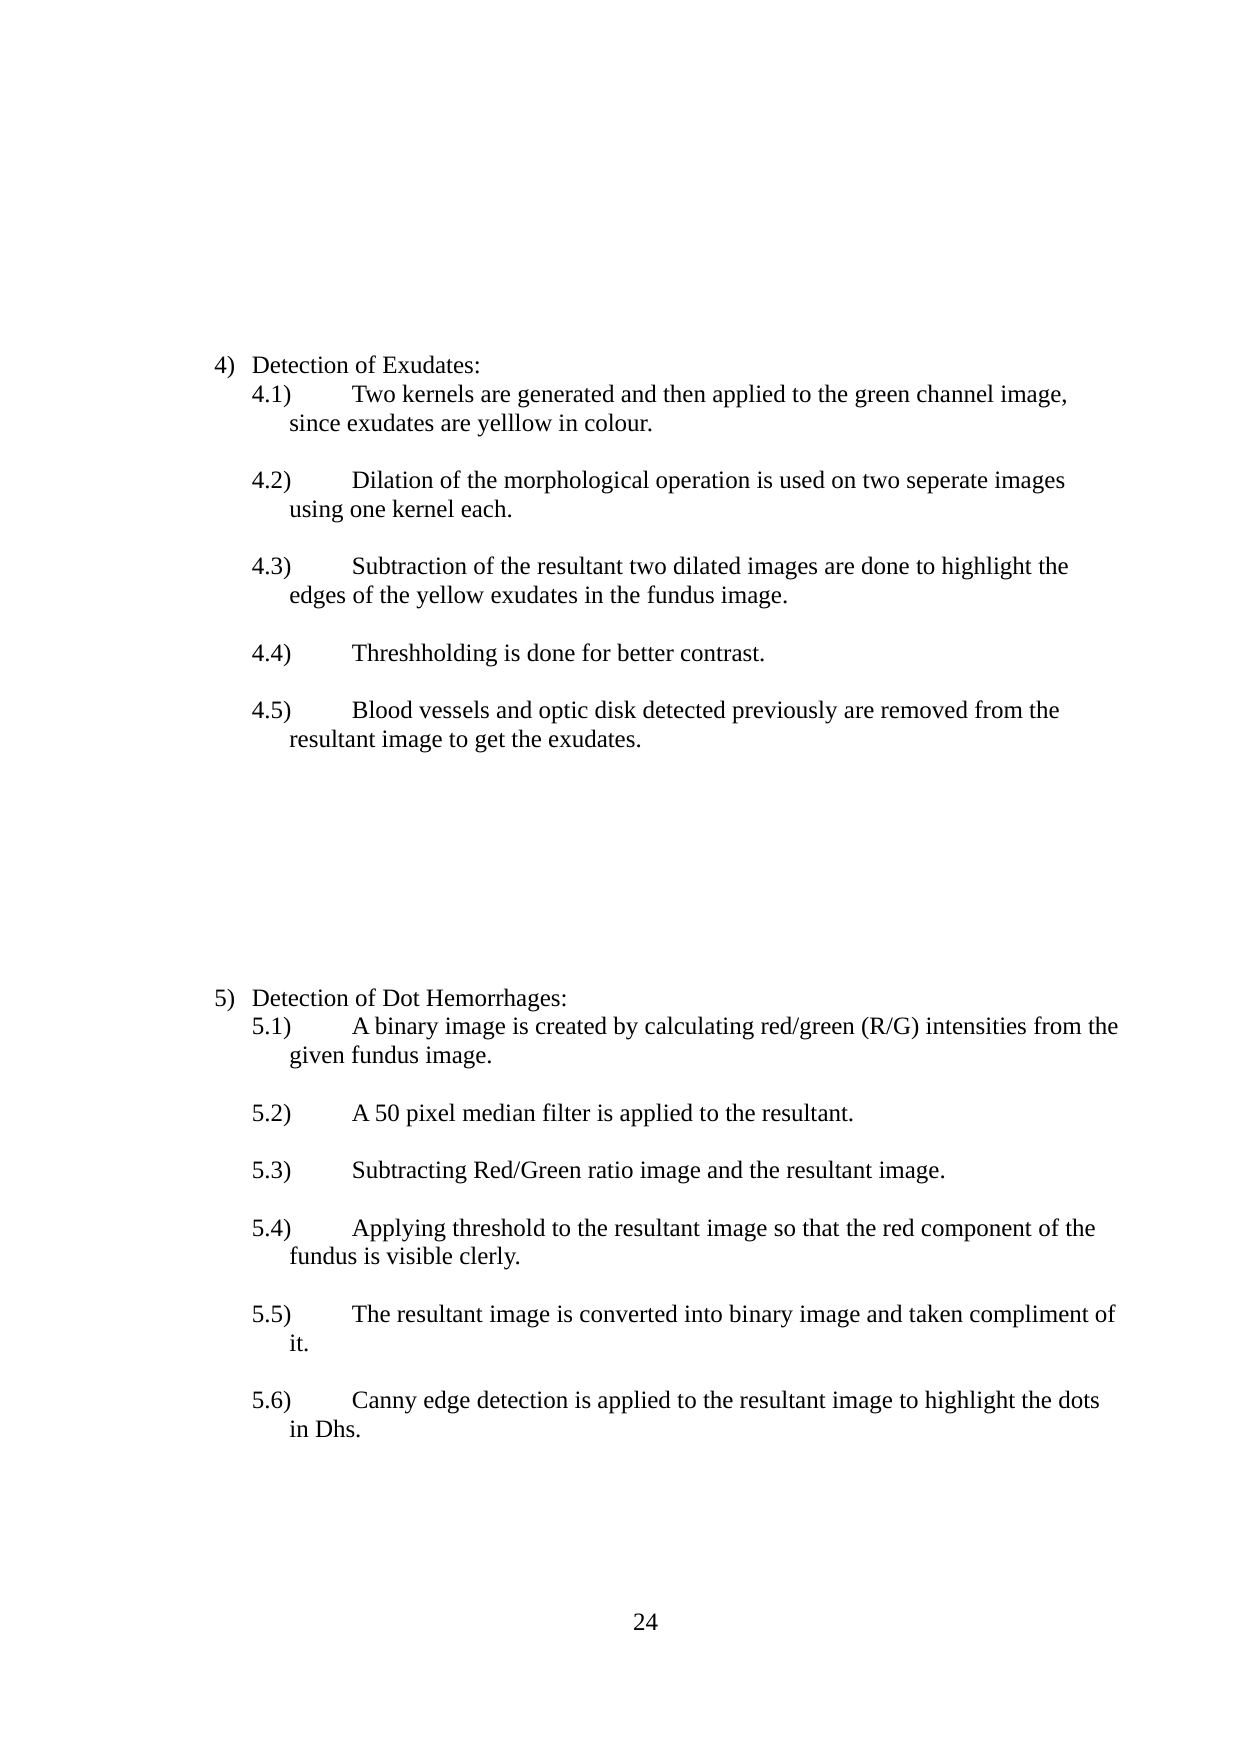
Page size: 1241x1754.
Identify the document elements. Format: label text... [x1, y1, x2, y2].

list Subtraction of the resultant two dilated images are done to highlight the edges of the yellow exudates in the fundus image. [252, 551, 1122, 609]
list A 50 pixel median filter is applied to the resultant. [252, 1098, 1122, 1126]
list Dilation of the morphological operation is used on two seperate images using one kernel each. [252, 465, 1122, 523]
list Blood vessels and optic disk detected previously are removed from the resultant image to get the exudates. [252, 695, 1122, 753]
list Applying threshold to the resultant image so that the red component of the fundus is visible clerly. [252, 1213, 1122, 1270]
list Detection of Exudates: [214, 350, 1122, 379]
list A binary image is created by calculating red/green (R/G) intensities from the given fundus image. [252, 1011, 1122, 1069]
list Canny edge detection is applied to the resultant image to highlight the dots in Dhs. [252, 1385, 1122, 1443]
list Two kernels are generated and then applied to the green channel image, since exudates are yelllow in colour. [252, 379, 1122, 436]
list The resultant image is converted into binary image and taken compliment of it. [252, 1299, 1122, 1356]
list Subtracting Red/Green ratio image and the resultant image. [252, 1155, 1122, 1184]
list Threshholding is done for better contrast. [252, 638, 1122, 666]
list Detection of Dot Hemorrhages: [214, 983, 1122, 1011]
